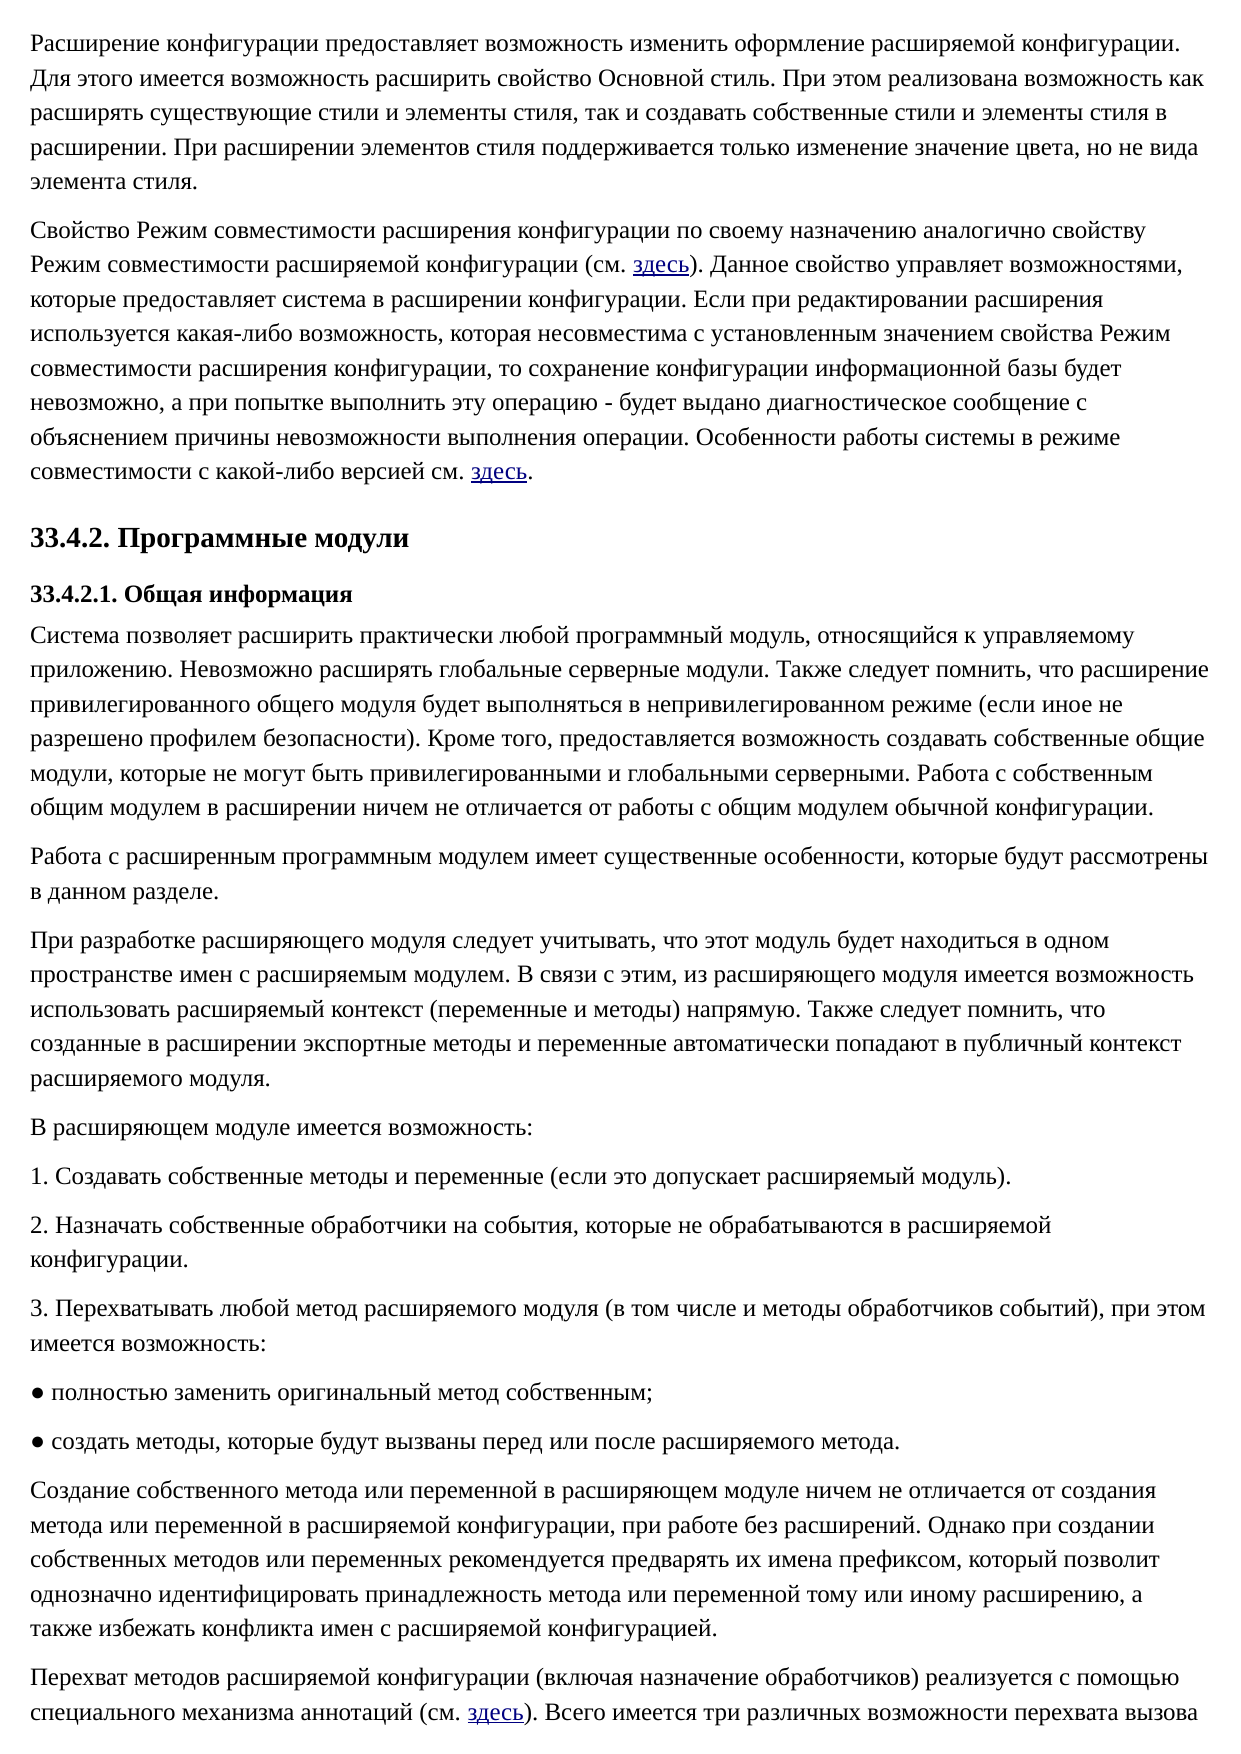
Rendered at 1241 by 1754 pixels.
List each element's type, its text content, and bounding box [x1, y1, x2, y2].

text ● создать методы, которые будут вызваны перед или после расширяемого метода. [30, 1426, 1211, 1455]
text Создание собственного метода или переменной в расширяющем модуле ничем не отличается от создания метода или переменной в расширяемой конфигурации, при работе без расширений. Однако при создании собственных методов или переменных рекомендуется предварять их имена префиксом, который позволит однозначно идентифицировать принадлежность метода или переменной тому или иному расширению, а также избежать конфликта имен с расширяемой конфигурацией. [30, 1475, 1211, 1642]
text В расширяющем модуле имеется возможность: [30, 1112, 1211, 1141]
text Свойство Режим совместимости расширения конфигурации по своему назначению аналогично свойству Режим совместимости расширяемой конфигурации (см. здесь). Данное свойство управляет возможностями, которые предоставляет система в расширении конфигурации. Если при редактировании расширения используется какая-либо возможность, которая несовместима с установленным значением свойства Режим совместимости расширения конфигурации, то сохранение конфигурации информационной базы будет невозможно, а при попытке выполнить эту операцию ‑ будет выдано диагностическое сообщение с объяснением причины невозможности выполнения операции. Особенности работы системы в режиме совместимости с какой-либо версией см. здесь. [30, 215, 1211, 485]
text 3. Перехватывать любой метод расширяемого модуля (в том числе и методы обработчиков событий), при этом имеется возможность: [30, 1293, 1211, 1357]
text Работа с расширенным программным модулем имеет существенные особенности, которые будут рассмотрены в данном разделе. [30, 841, 1211, 904]
text 2. Назначать собственные обработчики на события, которые не обрабатываются в расширяемой конфигурации. [30, 1210, 1211, 1273]
text 1. Создавать собственные методы и переменные (если это допускает расширяемый модуль). [30, 1161, 1211, 1190]
text Расширение конфигурации предоставляет возможность изменить оформление расширяемой конфигурации. Для этого имеется возможность расширить свойство Основной стиль. При этом реализована возможность как расширять существующие стили и элементы стиля, так и создавать собственные стили и элементы стиля в расширении. При расширении элементов стиля поддерживается только изменение значение цвета, но не вида элемента стиля. [30, 28, 1211, 195]
text При разработке расширяющего модуля следует учитывать, что этот модуль будет находиться в одном пространстве имен с расширяемым модулем. В связи с этим, из расширяющего модуля имеется возможность использовать расширяемый контекст (переменные и методы) напрямую. Также следует помнить, что созданные в расширении экспортные методы и переменные автоматически попадают в публичный контекст расширяемого модуля. [30, 925, 1211, 1092]
subtitle 33.4.2. Программные модули [30, 520, 1211, 554]
text Перехват методов расширяемой конфигурации (включая назначение обработчиков) реализуется с помощью специального механизма аннотаций (см. здесь). Всего имеется три различных возможности перехвата вызова [30, 1662, 1211, 1725]
text ● полностью заменить оригинальный метод собственным; [30, 1377, 1211, 1406]
text Система позволяет расширить практически любой программный модуль, относящийся к управляемому приложению. Невозможно расширять глобальные серверные модули. Также следует помнить, что расширение привилегированного общего модуля будет выполняться в непривилегированном режиме (если иное не разрешено профилем безопасности). Кроме того, предоставляется возможность создавать собственные общие модули, которые не могут быть привилегированными и глобальными серверными. Работа с собственным общим модулем в расширении ничем не отличается от работы с общим модулем обычной конфигурации. [30, 620, 1211, 821]
subtitle 33.4.2.1. Общая информация [30, 579, 1211, 607]
